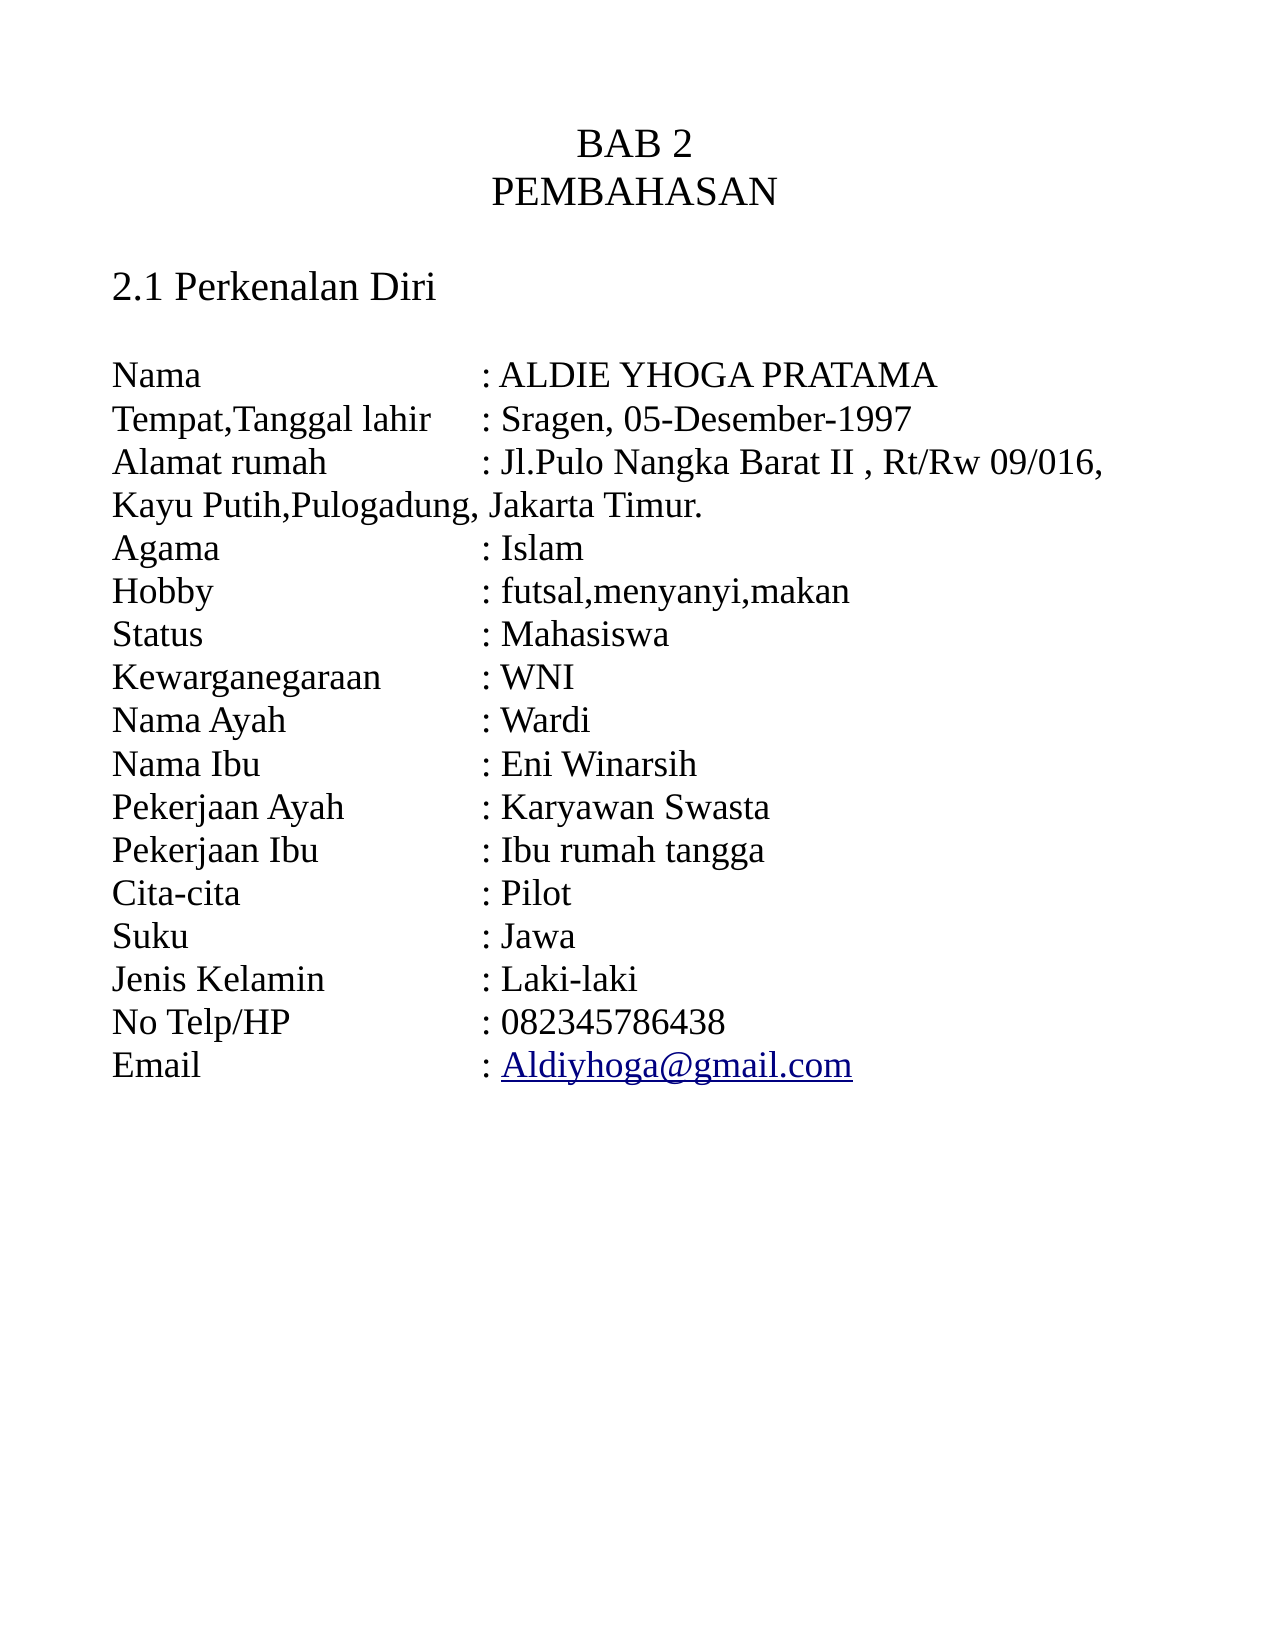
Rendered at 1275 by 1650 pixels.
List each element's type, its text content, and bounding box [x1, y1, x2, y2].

text Tempat,Tanggal lahir : Sragen, 05-Desember-1997 [112, 396, 1157, 439]
text Pekerjaan Ibu : Ibu rumah tangga [112, 827, 1157, 870]
text Pekerjaan Ayah : Karyawan Swasta [112, 784, 1157, 827]
text Nama Ayah : Wardi [112, 698, 1157, 741]
text No Telp/HP : 082345786438 [112, 1000, 1157, 1043]
text 2.1 Perkenalan Diri [112, 262, 1157, 310]
text Email : Aldiyhoga@gmail.com [112, 1043, 1157, 1086]
text Hobby : futsal,menyanyi,makan [112, 568, 1157, 612]
text Status : Mahasiswa [112, 612, 1157, 655]
text Agama : Islam [112, 525, 1157, 568]
text Jenis Kelamin : Laki-laki [112, 957, 1157, 1000]
text Nama : ALDIE YHOGA PRATAMA [112, 353, 1157, 396]
text BAB 2 [112, 118, 1157, 166]
text Kewarganegaraan : WNI [112, 655, 1157, 698]
text Suku : Jawa [112, 913, 1157, 957]
text Nama Ibu : Eni Winarsih [112, 741, 1157, 784]
text PEMBAHASAN [112, 166, 1157, 214]
text Cita-cita : Pilot [112, 870, 1157, 913]
text Alamat rumah : Jl.Pulo Nangka Barat II , Rt/Rw 09/016, Kayu Putih,Pulogadung, Jakarta Timur. [112, 439, 1157, 525]
